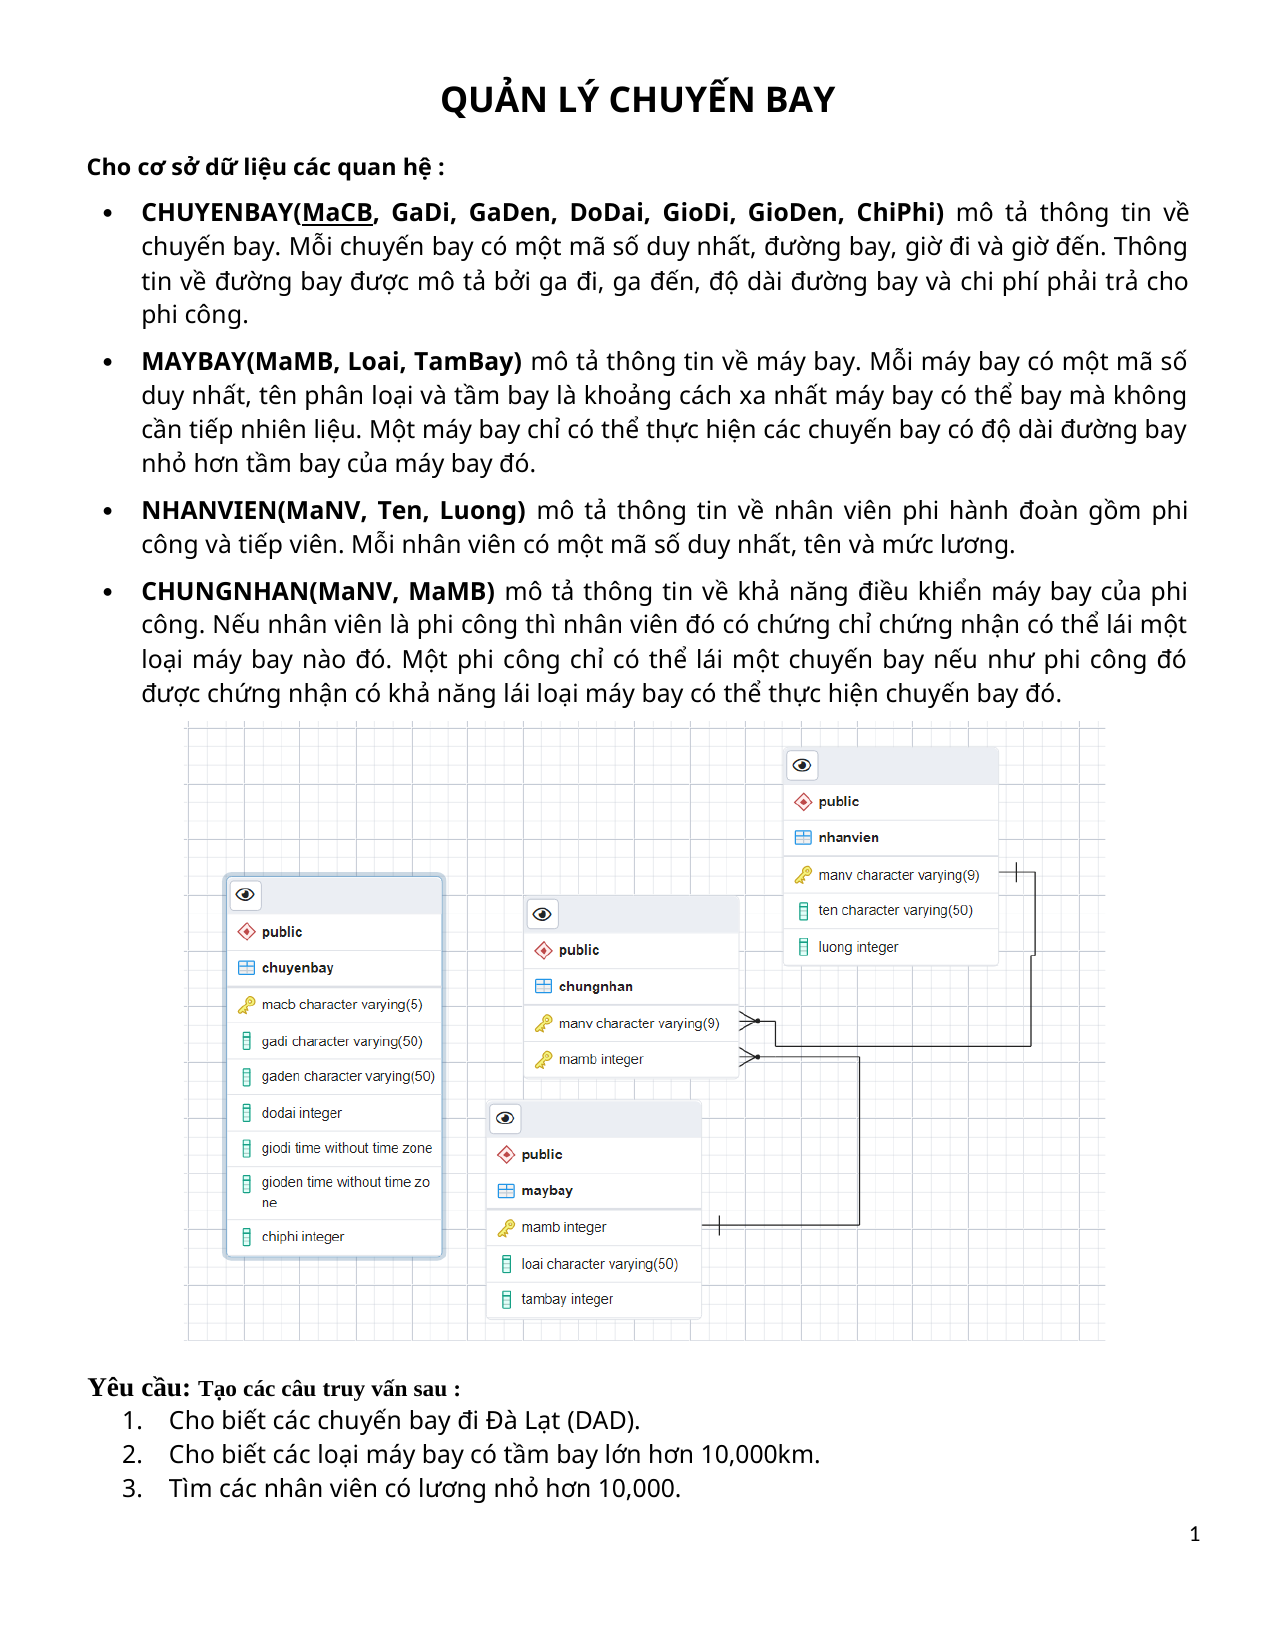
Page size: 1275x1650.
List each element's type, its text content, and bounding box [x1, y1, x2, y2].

list MAYBAY(MaMB, Loai, TamBay) mô tả thông tin về máy bay. Mỗi máy bay có một mã số duy nhất, tên phân loại và tầm bay là khoảng cách xa nhất máy bay có thể bay mà không cần tiếp nhiên liệu. Một máy bay chỉ có thể thực hiện các chuyến bay có độ dài đường bay nhỏ hơn tầm bay của máy bay đó. [103, 344, 1189, 480]
list CHUNGNHAN(MaNV, MaMB) mô tả thông tin về khả năng điều khiển máy bay của phi công. Nếu nhân viên là phi công thì nhân viên đó có chứng chỉ chứng nhận có thể lái một loại máy bay nào đó. Một phi công chỉ có thể lái một chuyến bay nếu như phi công đó được chứng nhận có khả năng lái loại máy bay có thể thực hiện chuyến bay đó. [103, 573, 1189, 709]
text Cho cơ sở dữ liệu các quan hệ : [86, 151, 1202, 182]
text 2. Cho biết các loại máy bay có tầm bay lớn hơn 10,000km. [122, 1437, 1202, 1471]
text 3. Tìm các nhân viên có lương nhỏ hơn 10,000. [122, 1471, 1202, 1505]
picture [183, 721, 1106, 1341]
list CHUYENBAY(MaCB, GaDi, GaDen, DoDai, GioDi, GioDen, ChiPhi) mô tả thông tin về chuyến bay. Mỗi chuyến bay có một mã số duy nhất, đường bay, giờ đi và giờ đến. Thông tin về đường bay được mô tả bởi ga đi, ga đến, độ dài đường bay và chi phí phải trả cho phi công. [103, 195, 1189, 331]
text QUẢN LÝ CHUYẾN BAY [75, 75, 1200, 123]
text 1. Cho biết các chuyến bay đi Đà Lạt (DAD). [122, 1403, 1202, 1437]
text Yêu cầu: Tạo các câu truy vấn sau : [87, 1372, 1202, 1403]
list NHANVIEN(MaNV, Ten, Luong) mô tả thông tin về nhân viên phi hành đoàn gồm phi công và tiếp viên. Mỗi nhân viên có một mã số duy nhất, tên và mức lương. [103, 492, 1189, 561]
